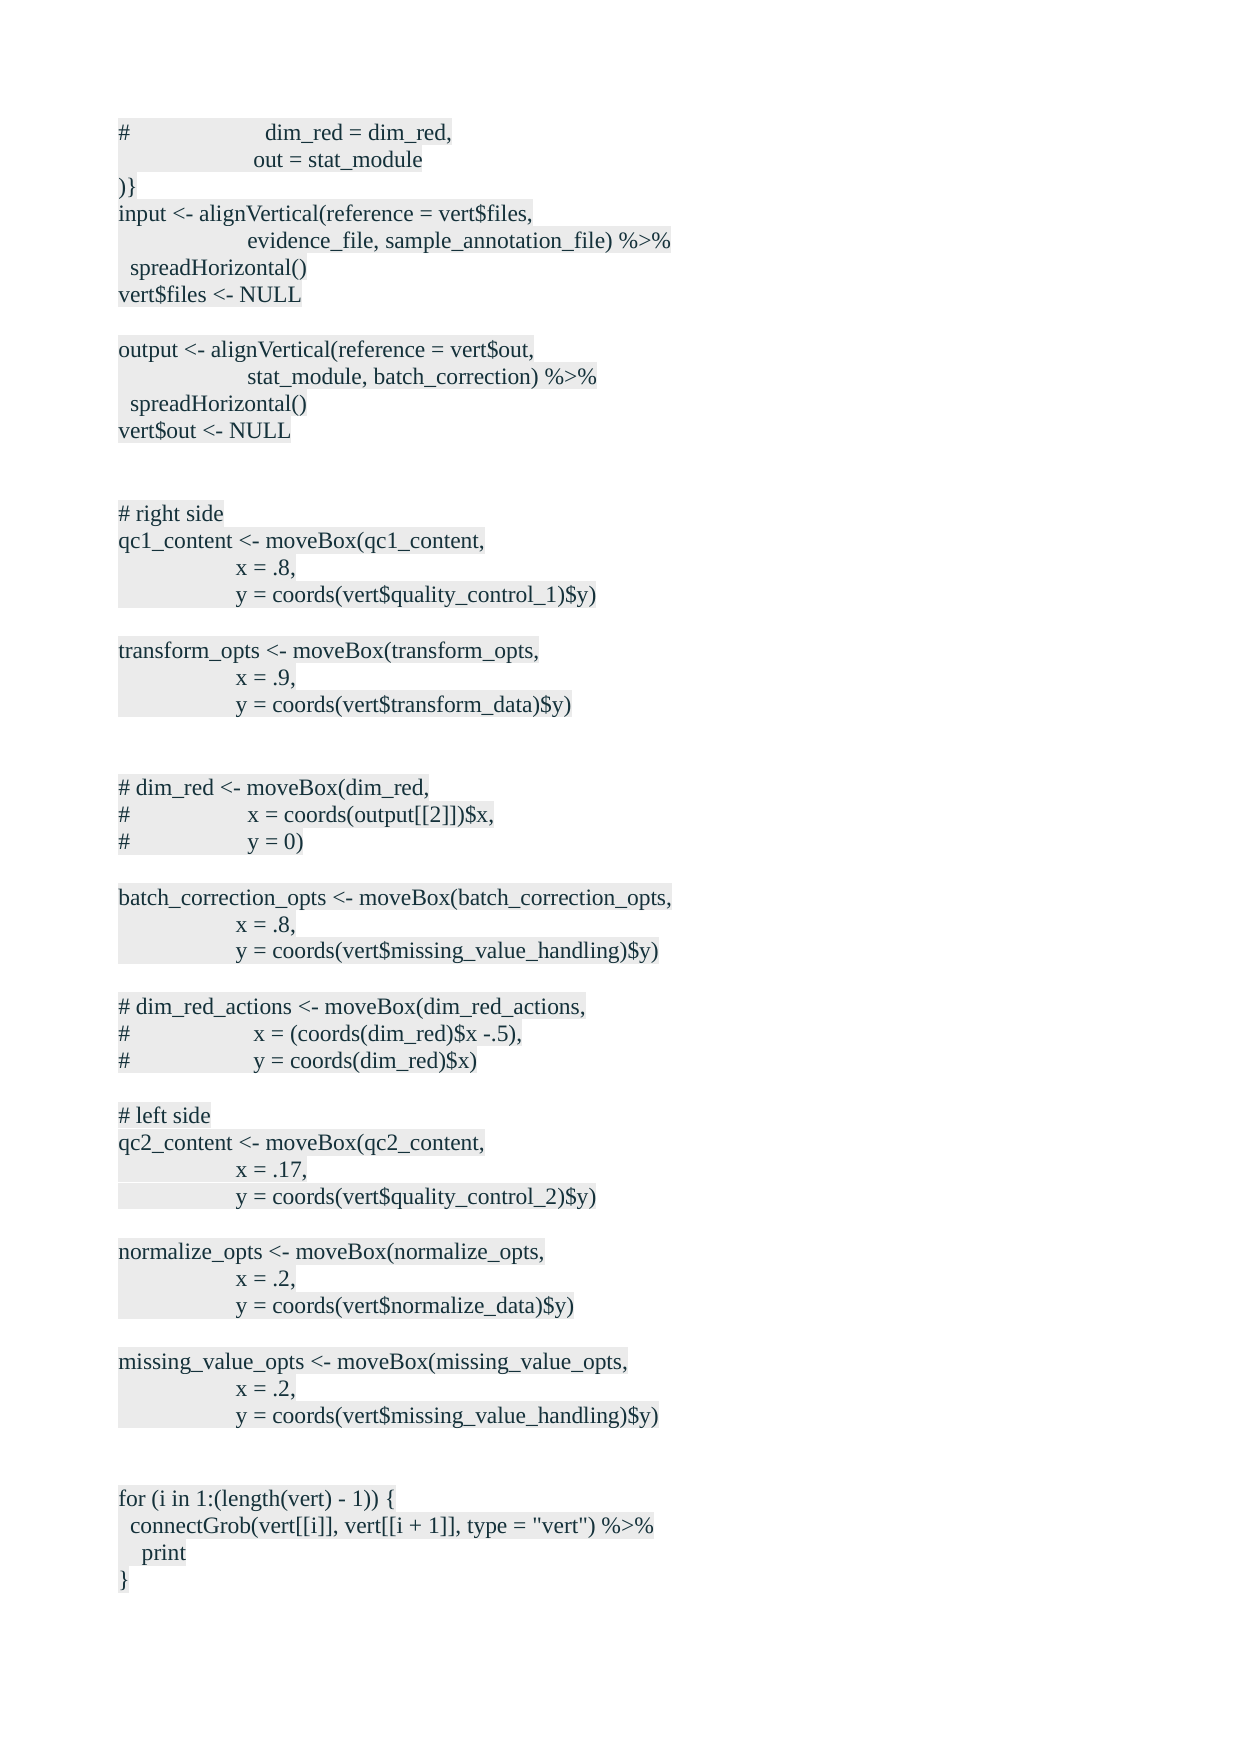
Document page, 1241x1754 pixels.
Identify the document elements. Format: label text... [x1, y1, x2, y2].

text # left side [118, 1102, 1122, 1128]
text connectGrob(vert[[i]], vert[[i + 1]], type = "vert") %>% [118, 1512, 1122, 1539]
text x = .2, [118, 1374, 1122, 1401]
text x = .2, [118, 1265, 1122, 1292]
text # y = coords(dim_red)$x) [118, 1046, 1122, 1073]
text for (i in 1:(length(vert) - 1)) { [118, 1485, 1122, 1512]
text transform_opts <- moveBox(transform_opts, [118, 636, 1122, 663]
text evidence_file, sample_annotation_file) %>% [118, 226, 1122, 253]
text x = .9, [118, 663, 1122, 690]
text # dim_red_actions <- moveBox(dim_red_actions, [118, 992, 1122, 1019]
text y = coords(vert$quality_control_1)$y) [118, 581, 1122, 608]
text # x = coords(output[[2]])$x, [118, 801, 1122, 828]
text )} [118, 172, 1122, 199]
text stat_module, batch_correction) %>% [118, 362, 1122, 389]
text x = .8, [118, 554, 1122, 581]
text # right side [118, 500, 1122, 527]
text spreadHorizontal() [118, 389, 1122, 416]
text normalize_opts <- moveBox(normalize_opts, [118, 1238, 1122, 1265]
text qc2_content <- moveBox(qc2_content, [118, 1128, 1122, 1156]
text # x = (coords(dim_red)$x -.5), [118, 1019, 1122, 1046]
text qc1_content <- moveBox(qc1_content, [118, 527, 1122, 554]
text y = coords(vert$transform_data)$y) [118, 690, 1122, 717]
text x = .8, [118, 910, 1122, 937]
text } [118, 1566, 1122, 1593]
text y = coords(vert$normalize_data)$y) [118, 1292, 1122, 1319]
text # dim_red = dim_red, [118, 118, 1122, 145]
text # y = 0) [118, 828, 1122, 855]
text vert$out <- NULL [118, 416, 1122, 443]
text spreadHorizontal() [118, 253, 1122, 280]
text y = coords(vert$quality_control_2)$y) [118, 1182, 1122, 1209]
text output <- alignVertical(reference = vert$out, [118, 335, 1122, 362]
text # dim_red <- moveBox(dim_red, [118, 774, 1122, 801]
text out = stat_module [118, 145, 1122, 172]
text input <- alignVertical(reference = vert$files, [118, 199, 1122, 226]
text y = coords(vert$missing_value_handling)$y) [118, 937, 1122, 964]
text missing_value_opts <- moveBox(missing_value_opts, [118, 1347, 1122, 1374]
text y = coords(vert$missing_value_handling)$y) [118, 1401, 1122, 1428]
text print [118, 1539, 1122, 1566]
text batch_correction_opts <- moveBox(batch_correction_opts, [118, 883, 1122, 910]
text vert$files <- NULL [118, 280, 1122, 307]
text x = .17, [118, 1156, 1122, 1182]
